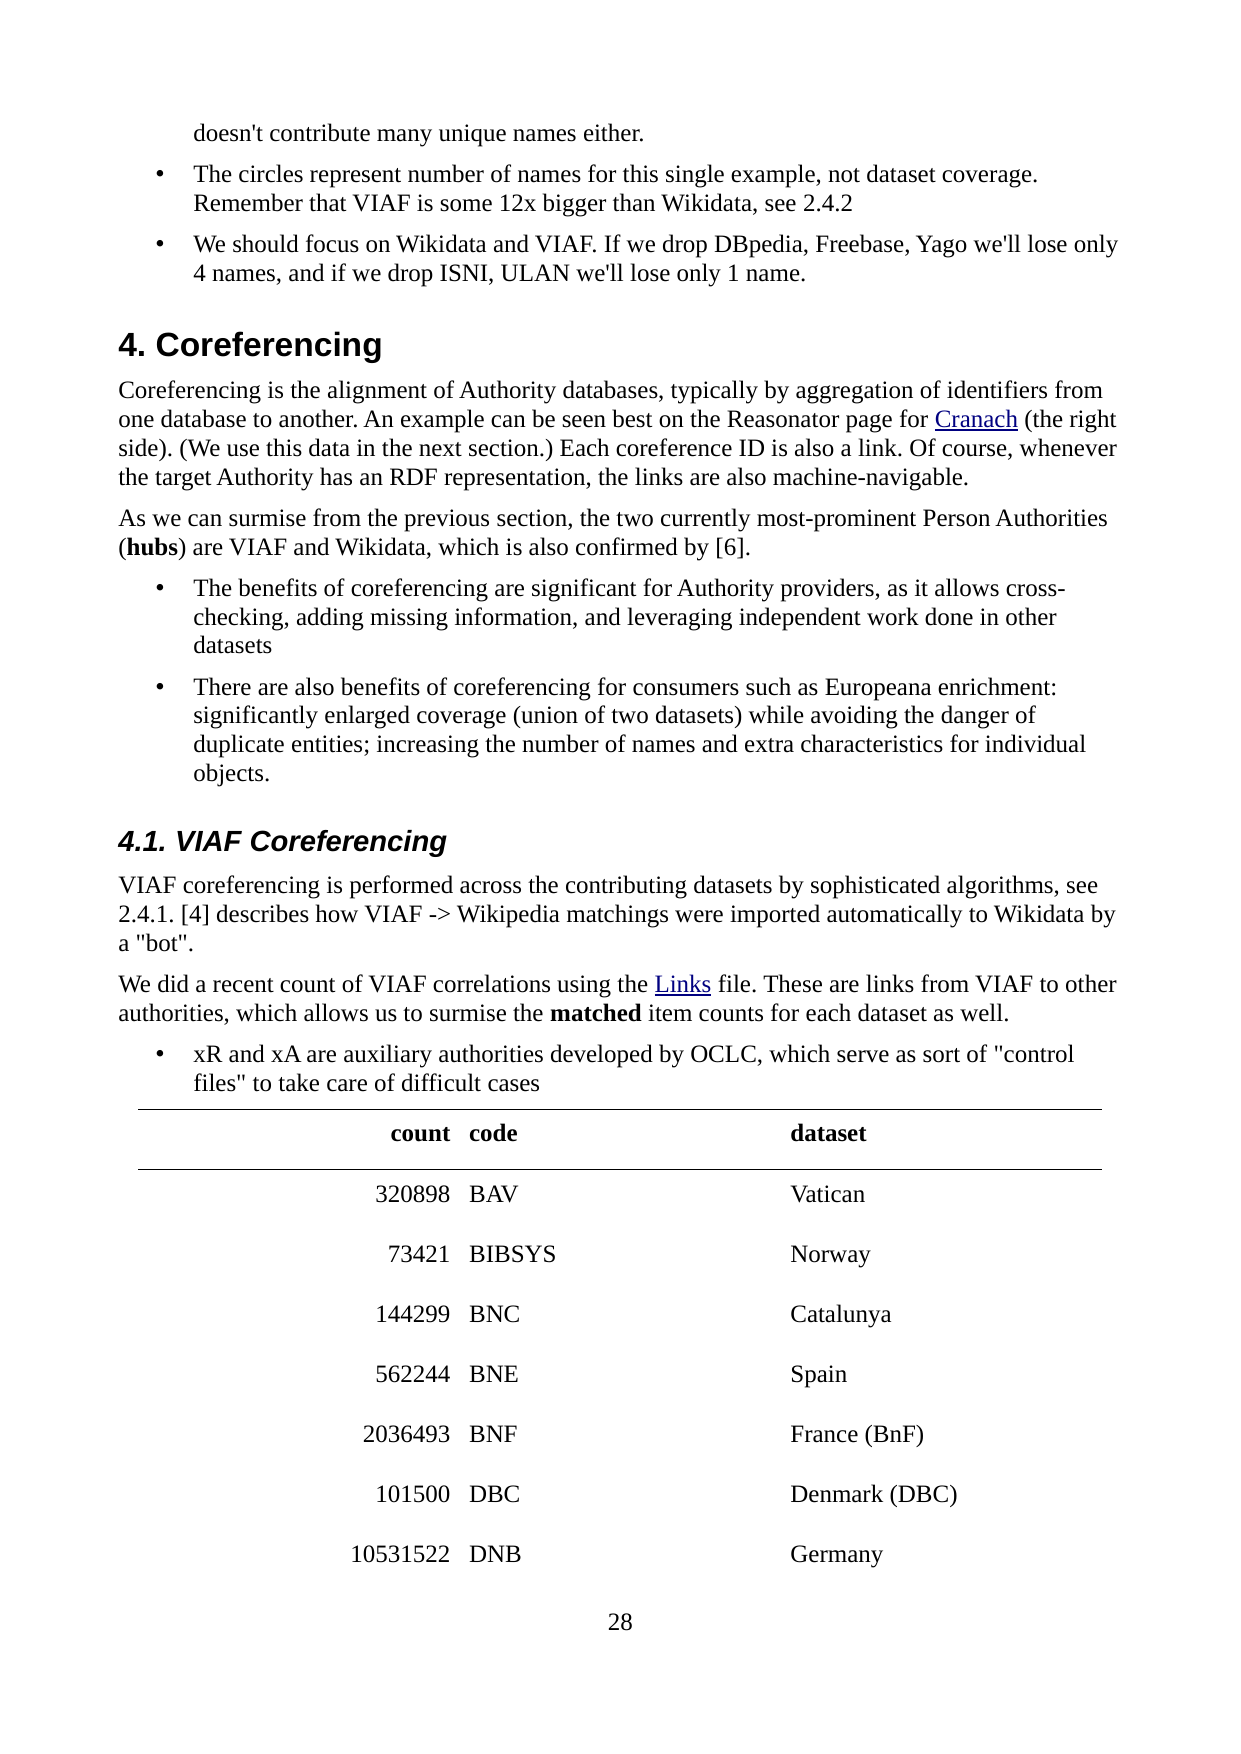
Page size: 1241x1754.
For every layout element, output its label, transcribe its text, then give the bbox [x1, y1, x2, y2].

list xR and xA are auxiliary authorities developed by OCLC, which serve as sort of "control files" to take care of difficult cases [156, 1039, 1122, 1097]
list The circles represent number of names for this single example, not dataset coverage. Remember that VIAF is some 12x bigger than Wikidata, see 2.4.2 [156, 159, 1122, 217]
table_header count [138, 1110, 459, 1169]
subtitle VIAF Coreferencing [118, 824, 1122, 858]
list We should focus on Wikidata and VIAF. If we drop DBpedia, Freebase, Yago we'll lose only 4 names, and if we drop ISNI, ULAN we'll lose only 1 name. [156, 229, 1122, 287]
table_cell BNF [460, 1409, 781, 1469]
text Coreferencing is the alignment of Authority databases, typically by aggregation of identifiers from one database to another. An example can be seen best on the Reasonator page for Cranach (the right side). (We use this data in the next section.) Each coreference ID is also a link. Of course, whenever the target Authority has an RDF representation, the links are also machine-navigable. [118, 376, 1122, 491]
table_cell Spain [781, 1349, 1102, 1409]
table_cell Germany [781, 1529, 1102, 1577]
list doesn't contribute many unique names either. [156, 118, 1122, 147]
subtitle Coreferencing [118, 324, 1122, 363]
table_cell 101500 [138, 1469, 459, 1529]
table_cell 562244 [138, 1349, 459, 1409]
table_cell Norway [781, 1229, 1102, 1289]
table_cell Denmark (DBC) [781, 1469, 1102, 1529]
list There are also benefits of coreferencing for consumers such as Europeana enrichment: significantly enlarged coverage (union of two datasets) while avoiding the danger of duplicate entities; increasing the number of names and extra characteristics for individual objects. [156, 672, 1122, 787]
table_cell 320898 [138, 1170, 459, 1229]
table_cell BIBSYS [460, 1229, 781, 1289]
table_cell France (BnF) [781, 1409, 1102, 1469]
table_header dataset [781, 1110, 1102, 1169]
table_cell 144299 [138, 1289, 459, 1349]
table_cell BAV [460, 1170, 781, 1229]
table_cell Vatican [781, 1170, 1102, 1229]
table_header code [460, 1110, 781, 1169]
text We did a recent count of VIAF correlations using the Links file. These are links from VIAF to other authorities, which allows us to surmise the matched item counts for each dataset as well. [118, 969, 1122, 1027]
table_cell 10531522 [138, 1529, 459, 1577]
table_cell DNB [460, 1529, 781, 1577]
text As we can surmise from the previous section, the two currently most-prominent Person Authorities (hubs) are VIAF and Wikidata, which is also confirmed by [6.]. [118, 503, 1122, 561]
table_cell Catalunya [781, 1289, 1102, 1349]
table_cell DBC [460, 1469, 781, 1529]
table_cell BNC [460, 1289, 781, 1349]
table_cell BNE [460, 1349, 781, 1409]
table_cell 73421 [138, 1229, 459, 1289]
table_cell 2036493 [138, 1409, 459, 1469]
text VIAF coreferencing is performed across the contributing datasets by sophisticated algorithms, see 2.4.1. [4.] describes how VIAF -> Wikipedia matchings were imported automatically to Wikidata by a "bot". [118, 870, 1122, 957]
list The benefits of coreferencing are significant for Authority providers, as it allows cross-checking, adding missing information, and leveraging independent work done in other datasets [156, 573, 1122, 659]
